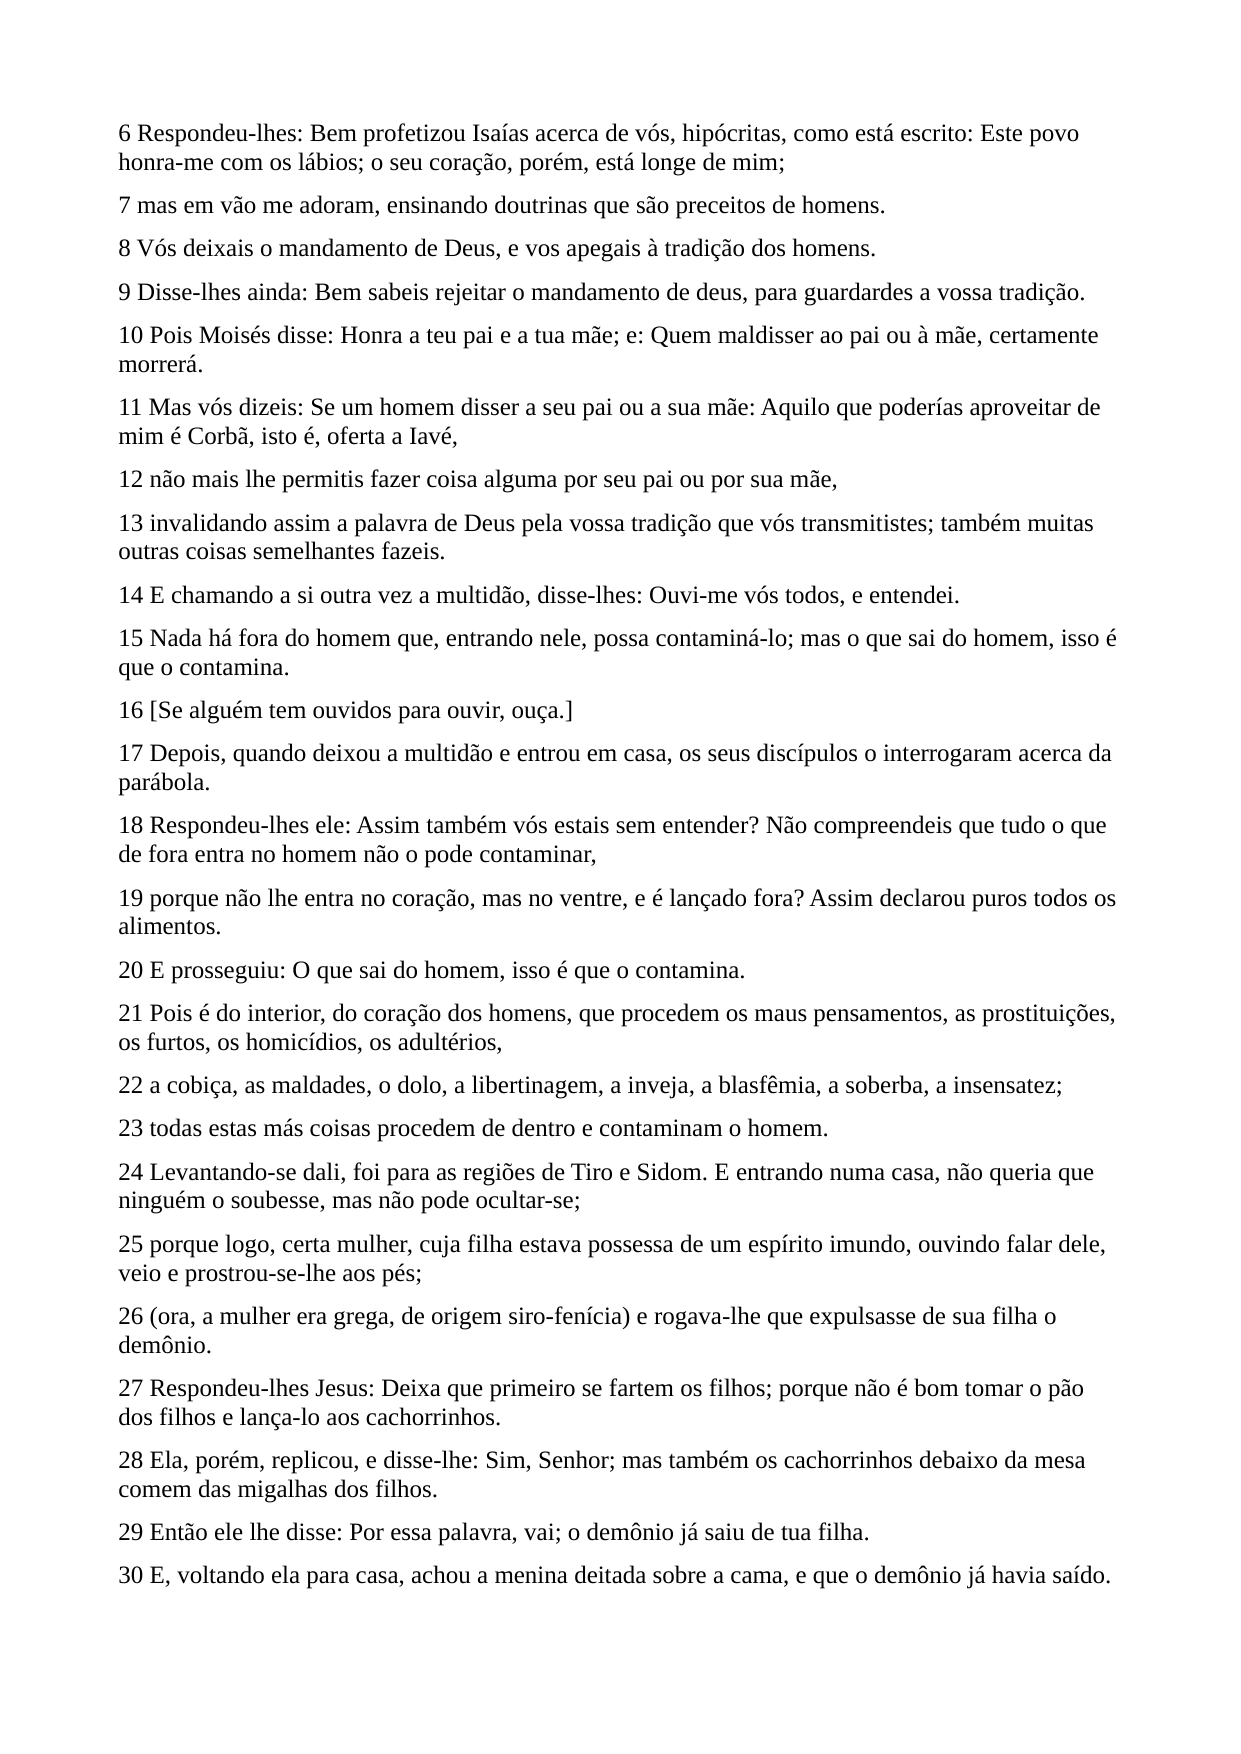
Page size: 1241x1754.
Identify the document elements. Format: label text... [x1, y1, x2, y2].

text 7 mas em vão me adoram, ensinando doutrinas que são preceitos de homens. [118, 190, 1122, 219]
text 23 todas estas más coisas procedem de dentro e contaminam o homem. [118, 1113, 1122, 1142]
text 14 E chamando a si outra vez a multidão, disse-lhes: Ouvi-me vós todos, e entendei. [118, 580, 1122, 608]
text 30 E, voltando ela para casa, achou a menina deitada sobre a cama, e que o demônio já havia saído. [118, 1561, 1122, 1589]
text 16 [Se alguém tem ouvidos para ouvir, ouça.] [118, 695, 1122, 724]
text 12 não mais lhe permitis fazer coisa alguma por seu pai ou por sua mãe, [118, 464, 1122, 493]
text 10 Pois Moisés disse: Honra a teu pai e a tua mãe; e: Quem maldisser ao pai ou à mãe, certamente morrerá. [118, 320, 1122, 378]
text 9 Disse-lhes ainda: Bem sabeis rejeitar o mandamento de deus, para guardardes a vossa tradição. [118, 277, 1122, 306]
text 19 porque não lhe entra no coração, mas no ventre, e é lançado fora? Assim declarou puros todos os alimentos. [118, 883, 1122, 940]
text 8 Vós deixais o mandamento de Deus, e vos apegais à tradição dos homens. [118, 233, 1122, 262]
text 29 Então ele lhe disse: Por essa palavra, vai; o demônio já saiu de tua filha. [118, 1517, 1122, 1546]
text 6 Respondeu-lhes: Bem profetizou Isaías acerca de vós, hipócritas, como está escrito: Este povo honra-me com os lábios; o seu coração, porém, está longe de mim; [118, 118, 1122, 176]
text 15 Nada há fora do homem que, entrando nele, possa contaminá-lo; mas o que sai do homem, isso é que o contamina. [118, 623, 1122, 681]
text 18 Respondeu-lhes ele: Assim também vós estais sem entender? Não compreendeis que tudo o que de fora entra no homem não o pode contaminar, [118, 811, 1122, 868]
text 28 Ela, porém, replicou, e disse-lhe: Sim, Senhor; mas também os cachorrinhos debaixo da mesa comem das migalhas dos filhos. [118, 1445, 1122, 1503]
text 13 invalidando assim a palavra de Deus pela vossa tradição que vós transmitistes; também muitas outras coisas semelhantes fazeis. [118, 508, 1122, 565]
text 25 porque logo, certa mulher, cuja filha estava possessa de um espírito imundo, ouvindo falar dele, veio e prostrou-se-lhe aos pés; [118, 1229, 1122, 1286]
text 24 Levantando-se dali, foi para as regiões de Tiro e Sidom. E entrando numa casa, não queria que ninguém o soubesse, mas não pode ocultar-se; [118, 1157, 1122, 1214]
text 22 a cobiça, as maldades, o dolo, a libertinagem, a inveja, a blasfêmia, a soberba, a insensatez; [118, 1070, 1122, 1099]
text 21 Pois é do interior, do coração dos homens, que procedem os maus pensamentos, as prostituições, os furtos, os homicídios, os adultérios, [118, 998, 1122, 1056]
text 20 E prosseguiu: O que sai do homem, isso é que o contamina. [118, 955, 1122, 983]
text 11 Mas vós dizeis: Se um homem disser a seu pai ou a sua mãe: Aquilo que poderías aproveitar de mim é Corbã, isto é, oferta a Iavé, [118, 392, 1122, 450]
text 17 Depois, quando deixou a multidão e entrou em casa, os seus discípulos o interrogaram acerca da parábola. [118, 738, 1122, 796]
text 27 Respondeu-lhes Jesus: Deixa que primeiro se fartem os filhos; porque não é bom tomar o pão dos filhos e lança-lo aos cachorrinhos. [118, 1373, 1122, 1431]
text 26 (ora, a mulher era grega, de origem siro-fenícia) e rogava-lhe que expulsasse de sua filha o demônio. [118, 1301, 1122, 1358]
